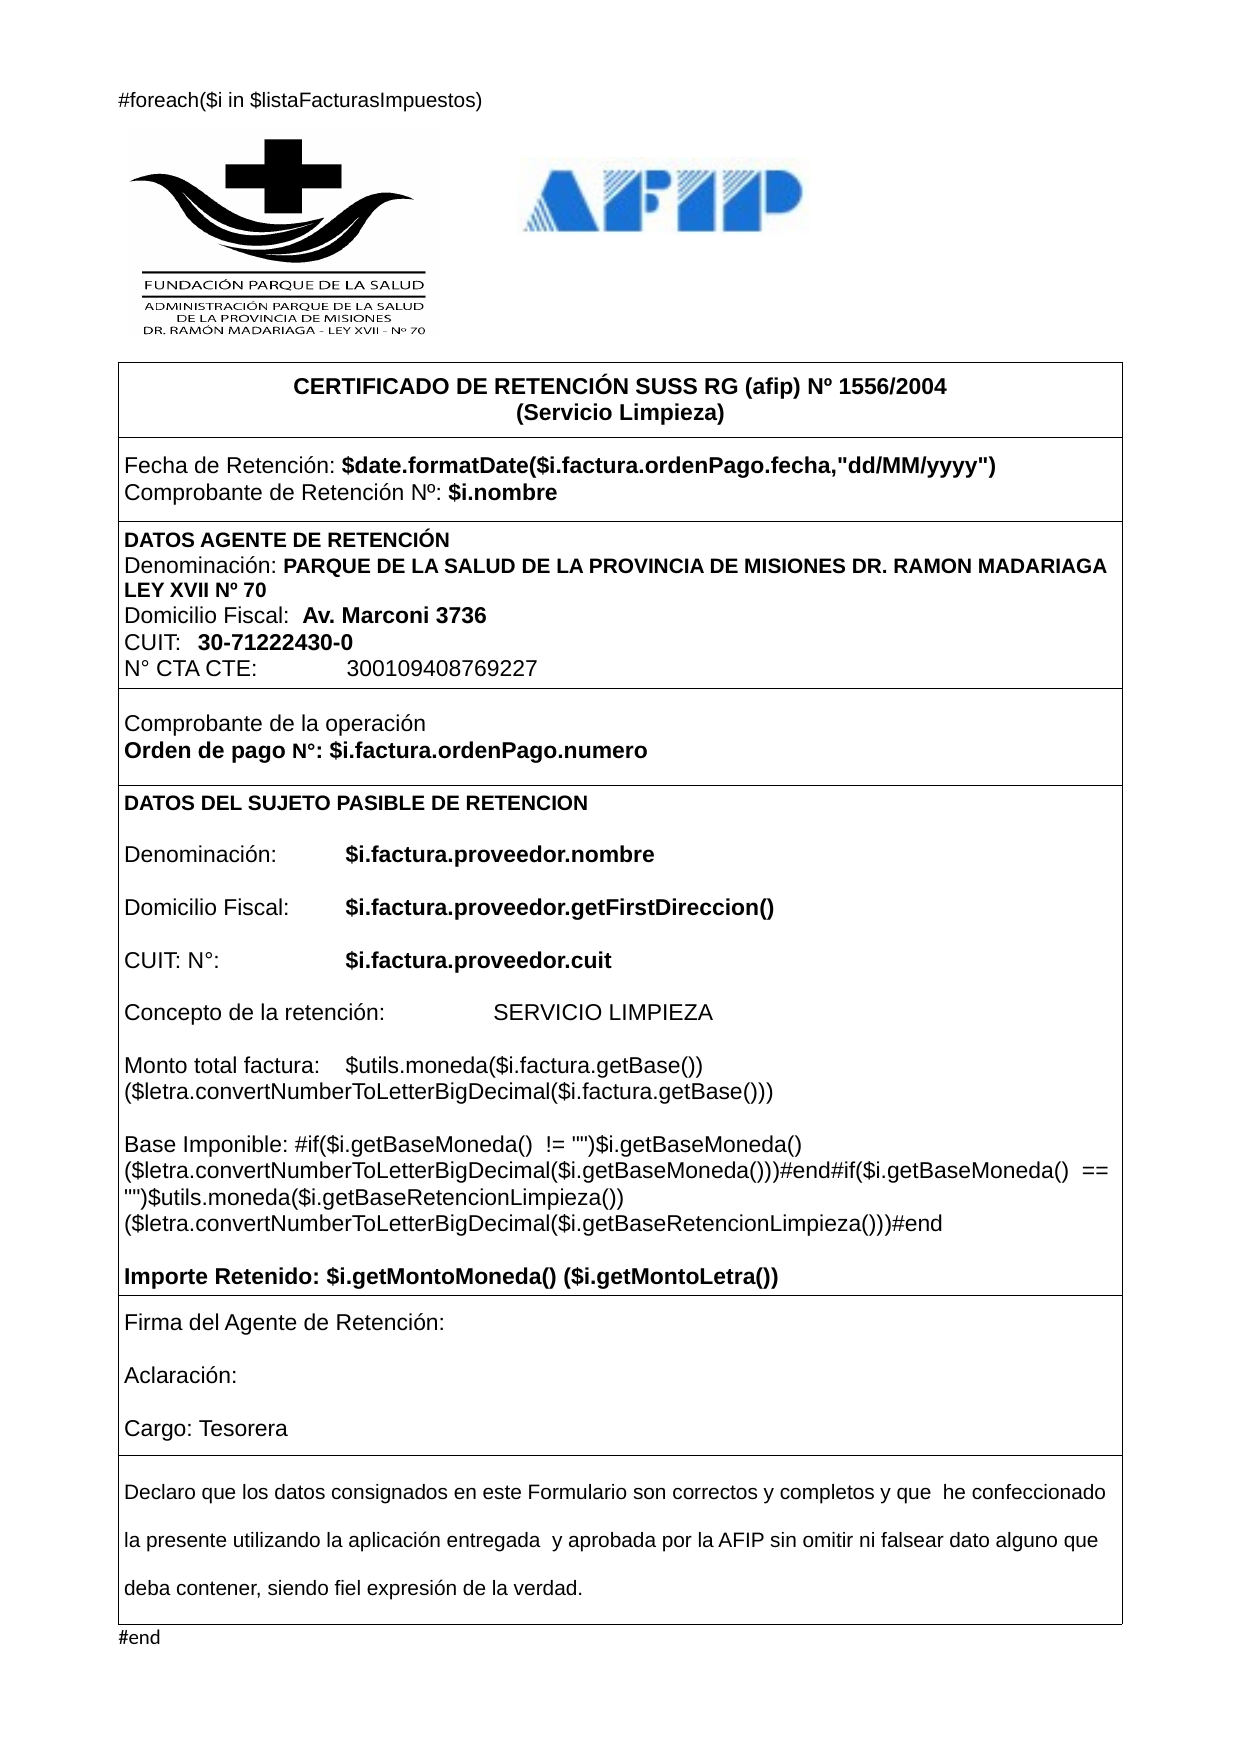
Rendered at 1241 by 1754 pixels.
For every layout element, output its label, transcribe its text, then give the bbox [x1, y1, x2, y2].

text #foreach($i in $listaFacturasImpuestos) [118, 87, 1122, 111]
picture [516, 157, 810, 239]
table_cell Firma del Agente de Retención: Aclaración: Cargo: Tesorera [119, 1296, 1122, 1455]
table_cell DATOS DEL SUJETO PASIBLE DE RETENCION Denominación: $i.factura.proveedor.nombre Domicilio Fiscal: $i.factura.proveedor.getFirstDireccion() CUIT: N°: $i.factura.proveedor.cuit Concepto de la retención: SERVICIO LIMPIEZA Monto total factura: $utils.moneda($i.factura.getBase()) ($letra.convertNumberToLetterBigDecimal($i.factura.getBase())) Base Imponible: #if($i.getBaseMoneda() != "")$i.getBaseMoneda() ($letra.convertNumberToLetterBigDecimal($i.getBaseMoneda()))#end#if($i.getBaseMoneda() == "")$utils.moneda($i.getBaseRetencionLimpieza()) ($letra.convertNumberToLetterBigDecimal($i.getBaseRetencionLimpieza()))#end Importe Retenido: $i.getMontoMoneda() ($i.getMontoLetra()) [119, 786, 1122, 1295]
table_cell Fecha de Retención: $date.formatDate($i.factura.ordenPago.fecha,"dd/MM/yyyy") Comprobante de Retención Nº: $i.nombre [119, 438, 1122, 521]
table_cell Declaro que los datos consignados en este Formulario son correctos y completos y que he confeccionado la presente utilizando la aplicación entregada y aprobada por la AFIP sin omitir ni falsear dato alguno que deba contener, siendo fiel expresión de la verdad. [119, 1456, 1122, 1624]
table_cell DATOS AGENTE DE RETENCIÓN Denominación: PARQUE DE LA SALUD DE LA PROVINCIA DE MISIONES DR. RAMON MADARIAGA LEY XVII Nº 70 Domicilio Fiscal: Av. Marconi 3736 CUIT: 30-71222430-0 N° CTA CTE: 300109408769227 [119, 522, 1122, 688]
table_cell Comprobante de la operación Orden de pago N°: $i.factura.ordenPago.numero [119, 689, 1122, 785]
table_header CERTIFICADO DE RETENCIÓN SUSS RG (afip) Nº 1556/2004 (Servicio Limpieza) [119, 363, 1122, 437]
text #end [118, 1625, 1122, 1649]
